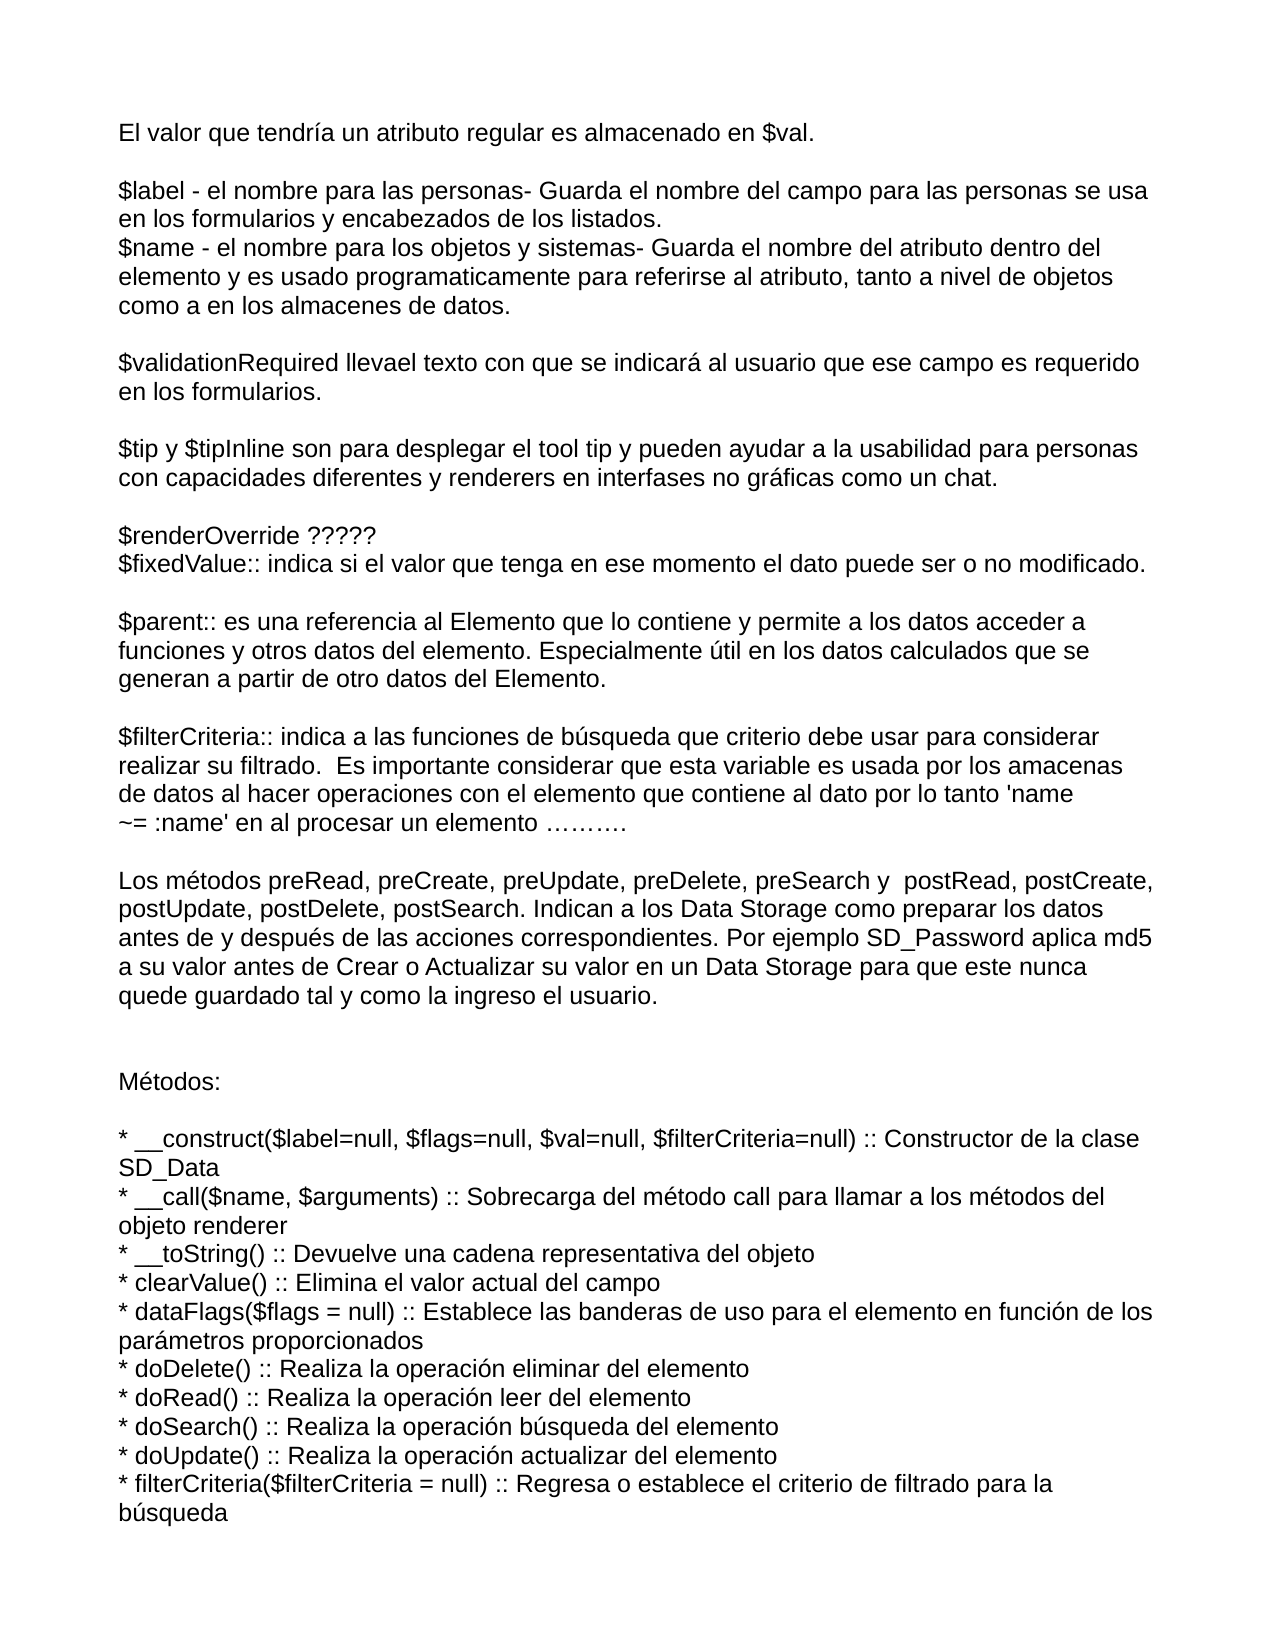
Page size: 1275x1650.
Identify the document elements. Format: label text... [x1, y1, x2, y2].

text $filterCriteria:: indica a las funciones de búsqueda que criterio debe usar para considerar realizar su filtrado. Es importante considerar que esta variable es usada por los amacenas de datos al hacer operaciones con el elemento que contiene al dato por lo tanto 'name ~= :name' en al procesar un elemento ………. [118, 722, 1157, 837]
text Los métodos preRead, preCreate, preUpdate, preDelete, preSearch y postRead, postCreate, postUpdate, postDelete, postSearch. Indican a los Data Storage como preparar los datos antes de y después de las acciones correspondientes. Por ejemplo SD_Password aplica md5 a su valor antes de Crear o Actualizar su valor en un Data Storage para que este nunca quede guardado tal y como la ingreso el usuario. [118, 866, 1157, 1009]
text * doRead() :: Realiza la operación leer del elemento [118, 1383, 1157, 1412]
text Métodos: [118, 1067, 1157, 1096]
text * doUpdate() :: Realiza la operación actualizar del elemento [118, 1441, 1157, 1469]
text * __construct($label=null, $flags=null, $val=null, $filterCriteria=null) :: Constructor de la clase SD_Data [118, 1124, 1157, 1182]
text $renderOverride ????? [118, 521, 1157, 549]
text $tip y $tipInline son para desplegar el tool tip y pueden ayudar a la usabilidad para personas con capacidades diferentes y renderers en interfases no gráficas como un chat. [118, 434, 1157, 492]
text $validationRequired llevael texto con que se indicará al usuario que ese campo es requerido en los formularios. [118, 348, 1157, 406]
text * doSearch() :: Realiza la operación búsqueda del elemento [118, 1412, 1157, 1441]
text El valor que tendría un atributo regular es almacenado en $val. [118, 118, 1157, 147]
text * dataFlags($flags = null) :: Establece las banderas de uso para el elemento en función de los parámetros proporcionados [118, 1297, 1157, 1354]
text * clearValue() :: Elimina el valor actual del campo [118, 1268, 1157, 1297]
text * __toString() :: Devuelve una cadena representativa del objeto [118, 1239, 1157, 1268]
text * __call($name, $arguments) :: Sobrecarga del método call para llamar a los métodos del objeto renderer [118, 1182, 1157, 1239]
text * filterCriteria($filterCriteria = null) :: Regresa o establece el criterio de filtrado para la búsqueda [118, 1469, 1157, 1527]
text $parent:: es una referencia al Elemento que lo contiene y permite a los datos acceder a funciones y otros datos del elemento. Especialmente útil en los datos calculados que se generan a partir de otro datos del Elemento. [118, 607, 1157, 693]
text $name - el nombre para los objetos y sistemas- Guarda el nombre del atributo dentro del elemento y es usado programaticamente para referirse al atributo, tanto a nivel de objetos como a en los almacenes de datos. [118, 233, 1157, 319]
text $fixedValue:: indica si el valor que tenga en ese momento el dato puede ser o no modificado. [118, 549, 1157, 578]
text * doDelete() :: Realiza la operación eliminar del elemento [118, 1354, 1157, 1383]
text $label - el nombre para las personas- Guarda el nombre del campo para las personas se usa en los formularios y encabezados de los listados. [118, 176, 1157, 233]
